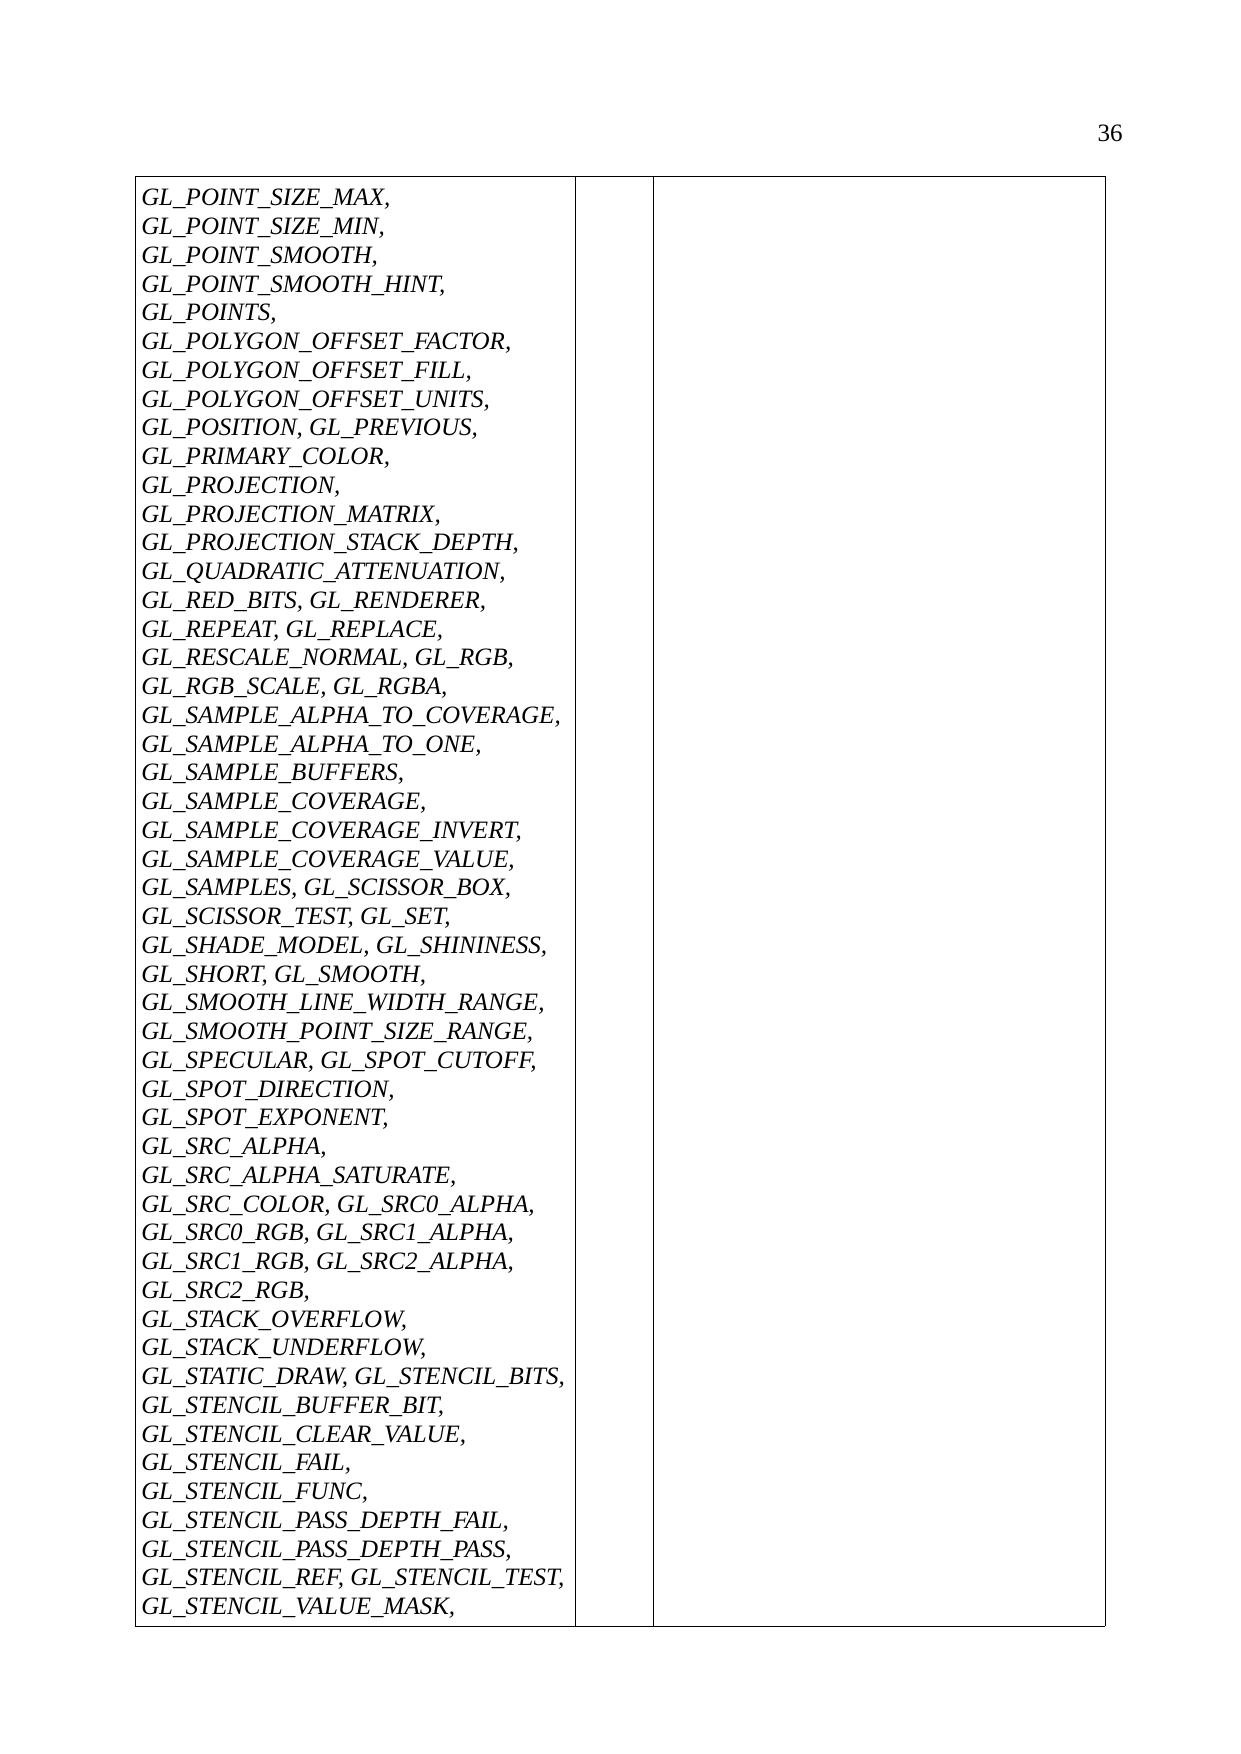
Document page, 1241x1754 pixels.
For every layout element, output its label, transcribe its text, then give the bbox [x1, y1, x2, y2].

table_cell [576, 177, 653, 1626]
table_cell GL_POINT_SIZE_MAX, GL_POINT_SIZE_MIN, GL_POINT_SMOOTH, GL_POINT_SMOOTH_HINT, GL_POINTS, GL_POLYGON_OFFSET_FACTOR, GL_POLYGON_OFFSET_FILL, GL_POLYGON_OFFSET_UNITS, GL_POSITION, GL_PREVIOUS, GL_PRIMARY_COLOR, GL_PROJECTION, GL_PROJECTION_MATRIX, GL_PROJECTION_STACK_DEPTH, GL_QUADRATIC_ATTENUATION, GL_RED_BITS, GL_RENDERER, GL_REPEAT, GL_REPLACE, GL_RESCALE_NORMAL, GL_RGB, GL_RGB_SCALE, GL_RGBA, GL_SAMPLE_ALPHA_TO_COVERAGE, GL_SAMPLE_ALPHA_TO_ONE, GL_SAMPLE_BUFFERS, GL_SAMPLE_COVERAGE, GL_SAMPLE_COVERAGE_INVERT, GL_SAMPLE_COVERAGE_VALUE, GL_SAMPLES, GL_SCISSOR_BOX, GL_SCISSOR_TEST, GL_SET, GL_SHADE_MODEL, GL_SHININESS, GL_SHORT, GL_SMOOTH, GL_SMOOTH_LINE_WIDTH_RANGE, GL_SMOOTH_POINT_SIZE_RANGE, GL_SPECULAR, GL_SPOT_CUTOFF, GL_SPOT_DIRECTION, GL_SPOT_EXPONENT, GL_SRC_ALPHA, GL_SRC_ALPHA_SATURATE, GL_SRC_COLOR, GL_SRC0_ALPHA, GL_SRC0_RGB, GL_SRC1_ALPHA, GL_SRC1_RGB, GL_SRC2_ALPHA, GL_SRC2_RGB, GL_STACK_OVERFLOW, GL_STACK_UNDERFLOW, GL_STATIC_DRAW, GL_STENCIL_BITS, GL_STENCIL_BUFFER_BIT, GL_STENCIL_CLEAR_VALUE, GL_STENCIL_FAIL, GL_STENCIL_FUNC, GL_STENCIL_PASS_DEPTH_FAIL, GL_STENCIL_PASS_DEPTH_PASS, GL_STENCIL_REF, GL_STENCIL_TEST, GL_STENCIL_VALUE_MASK, [136, 177, 575, 1626]
table_cell [654, 177, 1105, 1626]
